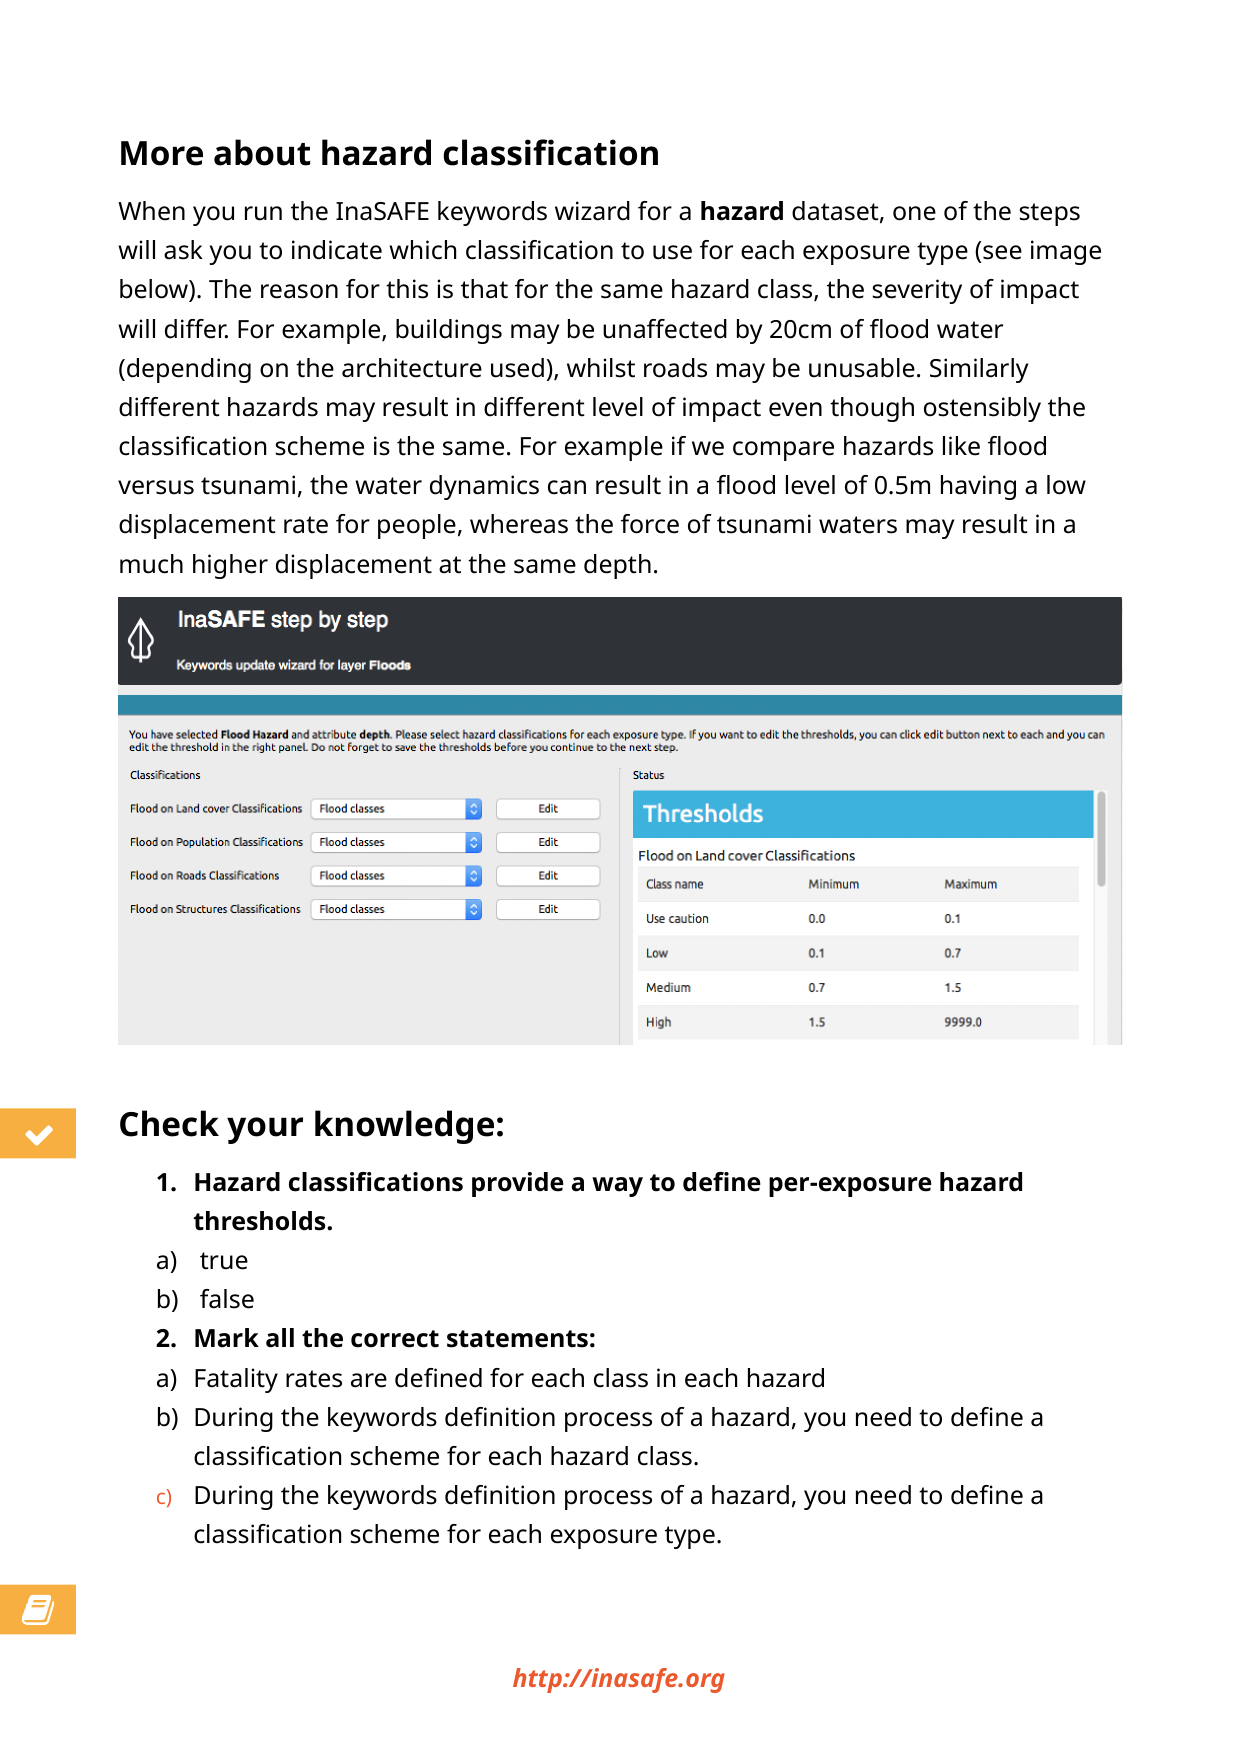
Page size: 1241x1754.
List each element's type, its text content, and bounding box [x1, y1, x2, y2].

subtitle More about hazard classification [118, 130, 1122, 175]
picture [118, 597, 1123, 1045]
text When you run the InaSAFE keywords wizard for a hazard dataset, one of the steps will ask you to indicate which classification to use for each exposure type (see image below). The reason for this is that for the same hazard class, the severity of impact will differ. For example, buildings may be unaffected by 20cm of flood water (depending on the architecture used), whilst roads may be unusable. Similarly different hazards may result in different level of impact even though ostensibly the classification scheme is the same. For example if we compare hazards like flood versus tsunami, the water dynamics can result in a flood level of 0.5m having a low displacement rate for people, whereas the force of tsunami waters may result in a much higher displacement at the same depth. [118, 194, 1122, 580]
list false [156, 1282, 1122, 1316]
list During the keywords definition process of a hazard, you need to define a classification scheme for each hazard class. [156, 1399, 1122, 1473]
list During the keywords definition process of a hazard, you need to define a classification scheme for each exposure type. [156, 1478, 1122, 1551]
list Fatality rates are defined for each class in each hazard [156, 1360, 1122, 1394]
list Hazard classifications provide a way to define per-exposure hazard thresholds. [156, 1164, 1122, 1238]
list true [156, 1243, 1122, 1277]
subtitle Check your knowledge: [118, 1101, 1122, 1146]
list Mark all the correct statements: [156, 1321, 1122, 1355]
